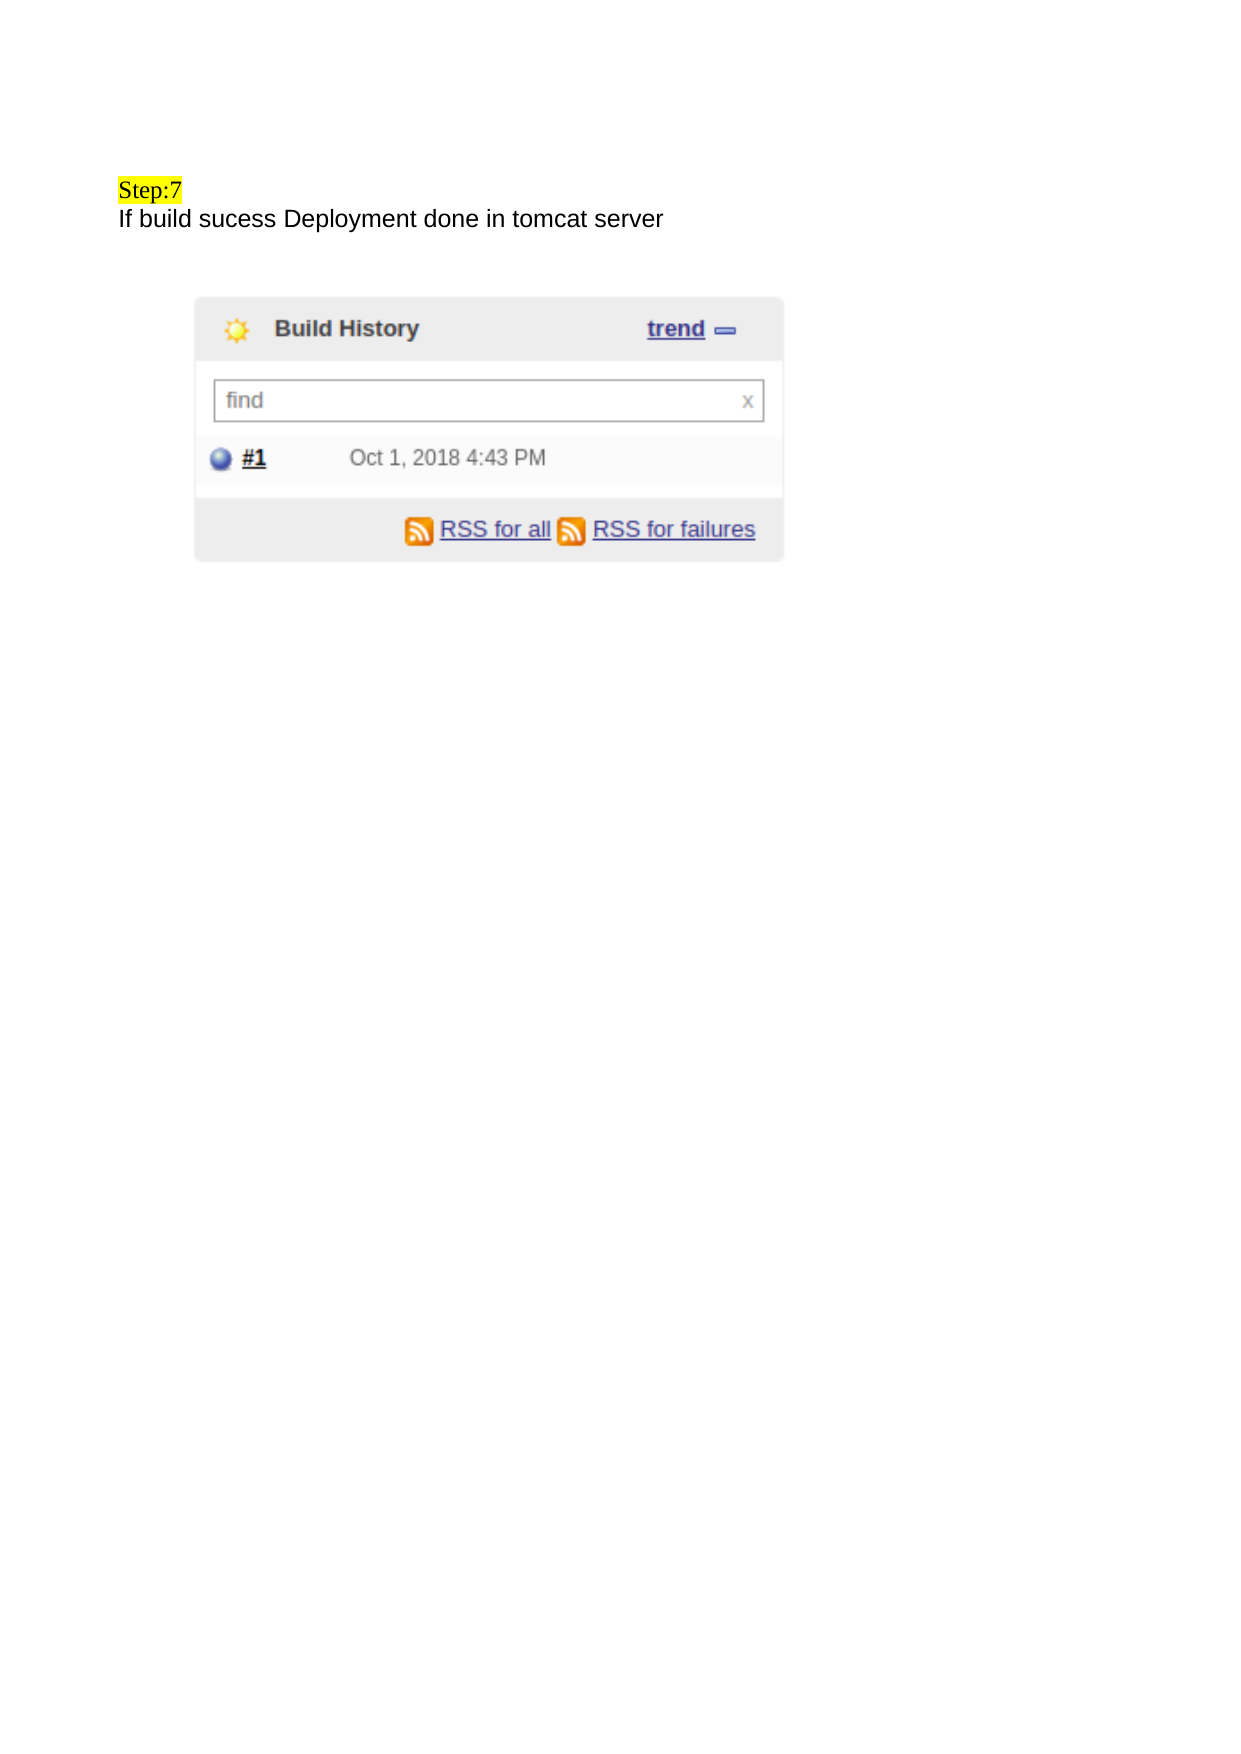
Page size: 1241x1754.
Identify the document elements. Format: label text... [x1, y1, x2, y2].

picture [189, 290, 1051, 600]
text If build sucess Deployment done in tomcat server [118, 204, 1122, 233]
text Step:7 [118, 176, 1122, 204]
